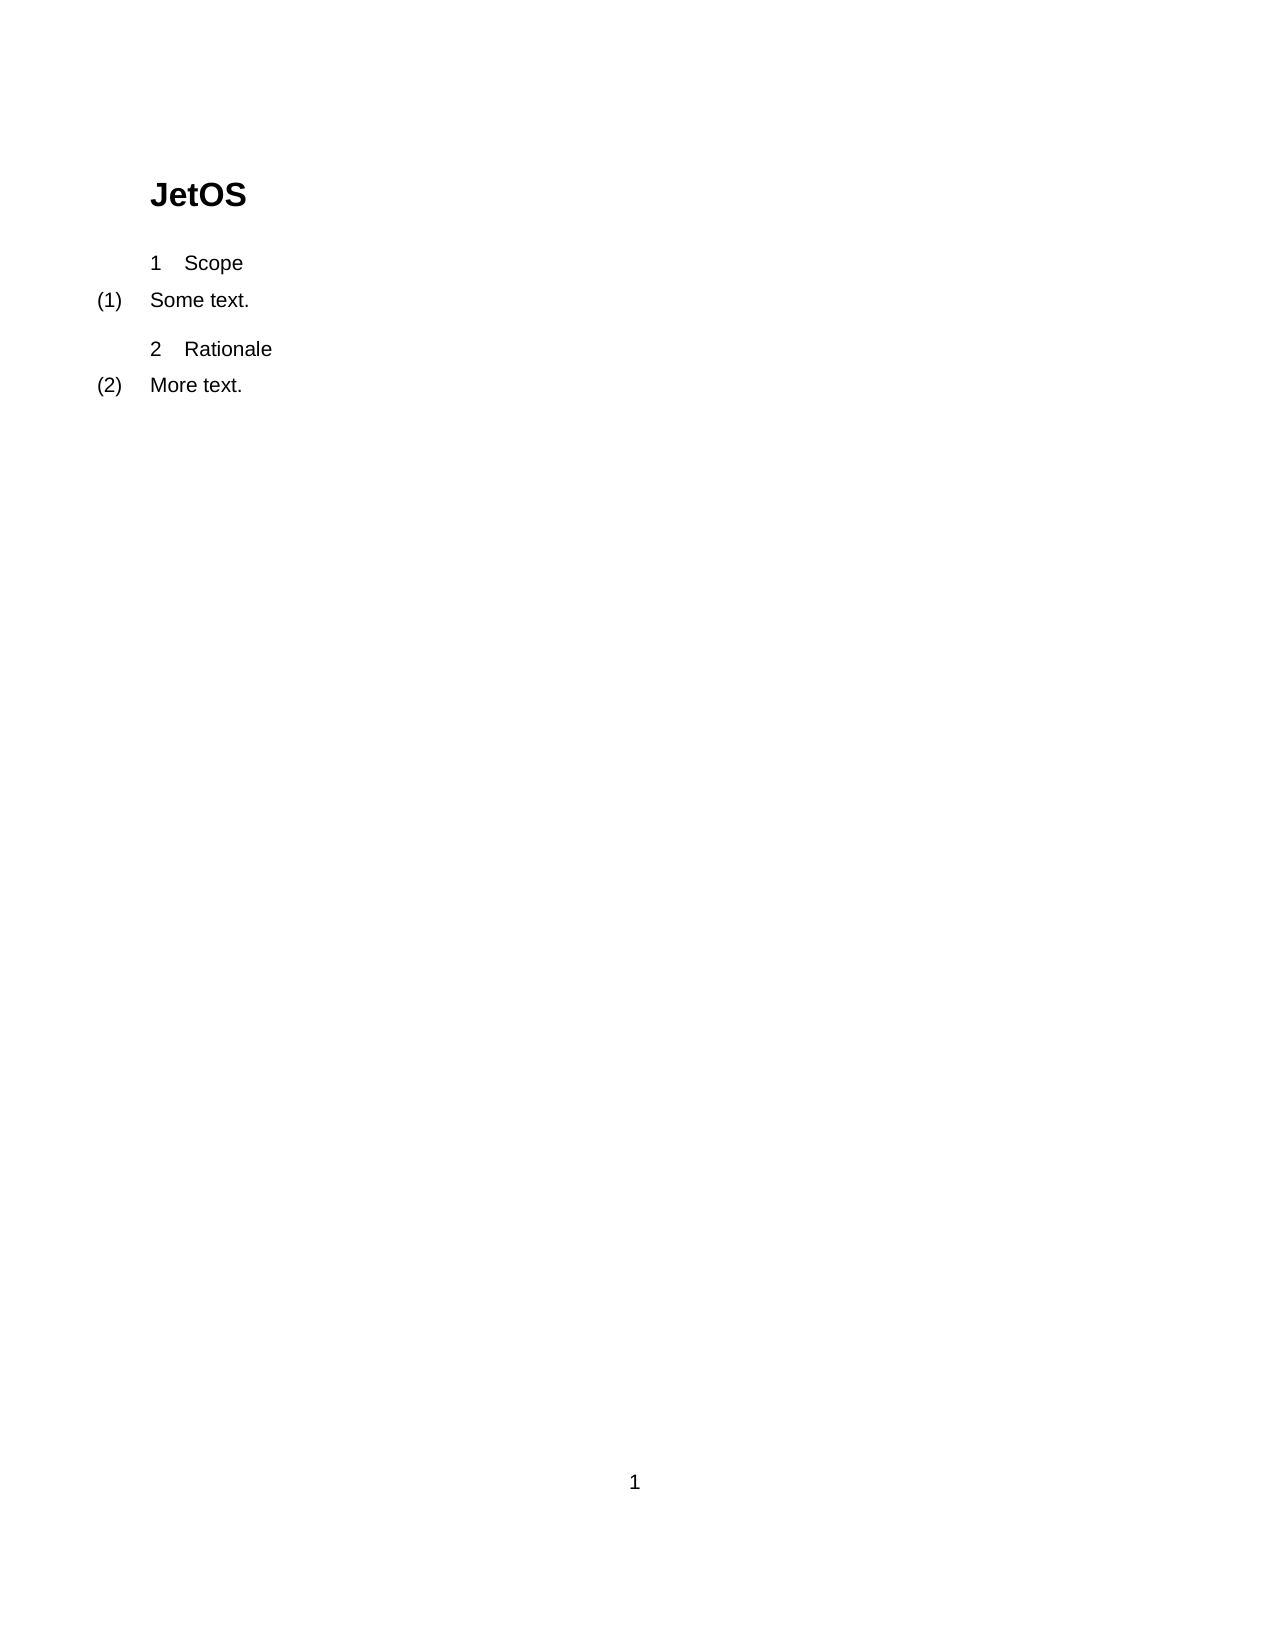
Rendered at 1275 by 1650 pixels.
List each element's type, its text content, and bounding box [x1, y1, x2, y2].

subtitle Rationale [150, 337, 1125, 361]
list Some text. [150, 288, 1125, 312]
subtitle Scope [150, 251, 1125, 275]
subtitle JetOS [150, 175, 1125, 214]
list More text. [150, 373, 1125, 397]
